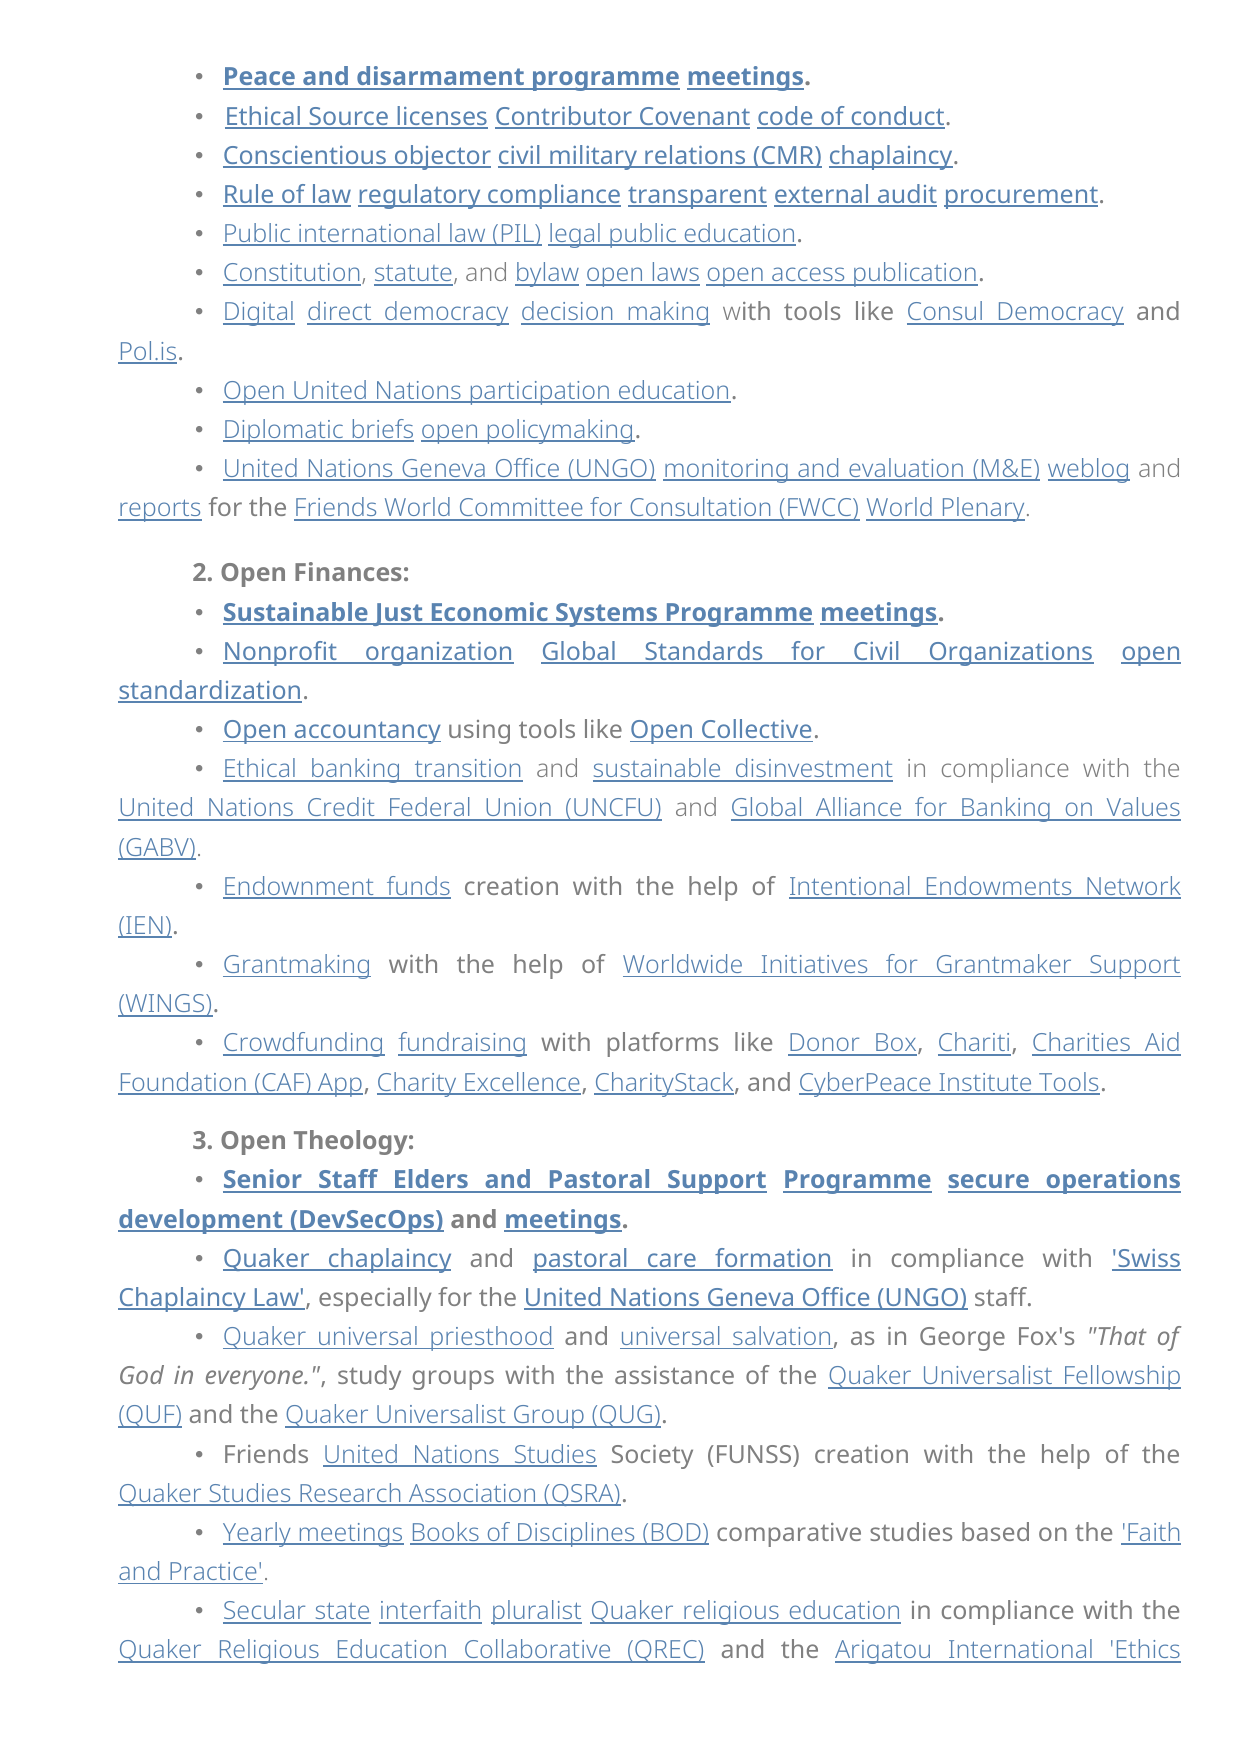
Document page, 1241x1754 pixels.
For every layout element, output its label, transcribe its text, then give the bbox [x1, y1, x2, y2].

list Quaker universal priesthood and universal salvation, as in George Fox's "That of God in everyone.", study groups with the assistance of the Quaker Universalist Fellowship (QUF) and the Quaker Universalist Group (QUG). [118, 1319, 1181, 1431]
list United Nations Geneva Office (UNGO) monitoring and evaluation (M&E) weblog and reports for the Friends World Committee for Consultation (FWCC) World Plenary. [118, 451, 1181, 524]
text 2. Open Finances: [192, 555, 1181, 589]
list Yearly meetings Books of Disciplines (BOD) comparative studies based on the 'Faith and Practice'. [118, 1515, 1181, 1588]
list Grantmaking with the help of Worldwide Initiatives for Grantmaker Support (WINGS). [118, 947, 1181, 1020]
list Sustainable Just Economic Systems Programme meetings. [118, 594, 1181, 628]
list Public international law (PIL) legal public education. [118, 216, 1181, 250]
list Ethical banking transition and sustainable disinvestment in compliance with the United Nations Credit Federal Union (UNCFU) and Global Alliance for Banking on Values (GABV). [118, 751, 1181, 863]
list Crowdfunding fundraising with platforms like Donor Box, Chariti, Charities Aid Foundation (CAF) App, Charity Excellence, CharityStack, and CyberPeace Institute Tools. [118, 1025, 1181, 1098]
list Open accountancy using tools like Open Collective. [118, 712, 1181, 746]
list Open United Nations participation education. [118, 372, 1181, 406]
list Rule of law regulatory compliance transparent external audit procurement. [118, 177, 1181, 211]
list Peace and disarmament programme meetings. [118, 59, 1181, 93]
list Friends United Nations Studies Society (FUNSS) creation with the help of the Quaker Studies Research Association (QSRA). [118, 1436, 1181, 1509]
text 3. Open Theology: [192, 1123, 1181, 1157]
list Conscientious objector civil military relations (CMR) chaplaincy. [118, 137, 1181, 171]
list Senior Staff Elders and Pastoral Support Programme secure operations development (DevSecOps) and meetings. [118, 1162, 1181, 1235]
list Digital direct democracy decision making with tools like Consul Democracy and Pol.is. [118, 294, 1181, 367]
list Secular state interfaith pluralist Quaker religious education in compliance with the Quaker Religious Education Collaborative (QREC) and the Arigatou International 'Ethics [118, 1593, 1181, 1666]
list Quaker chaplaincy and pastoral care formation in compliance with 'Swiss Chaplaincy Law', especially for the United Nations Geneva Office (UNGO) staff. [118, 1241, 1181, 1314]
list Constitution, statute, and bylaw open laws open access publication. [118, 255, 1181, 289]
list Nonprofit organization Global Standards for Civil Organizations open standardization. [118, 633, 1181, 707]
list Diplomatic briefs open policymaking. [118, 412, 1181, 446]
list Endownment funds creation with the help of Intentional Endowments Network (IEN). [118, 868, 1181, 942]
list Ethical Source licenses Contributor Covenant code of conduct. [118, 98, 1181, 132]
